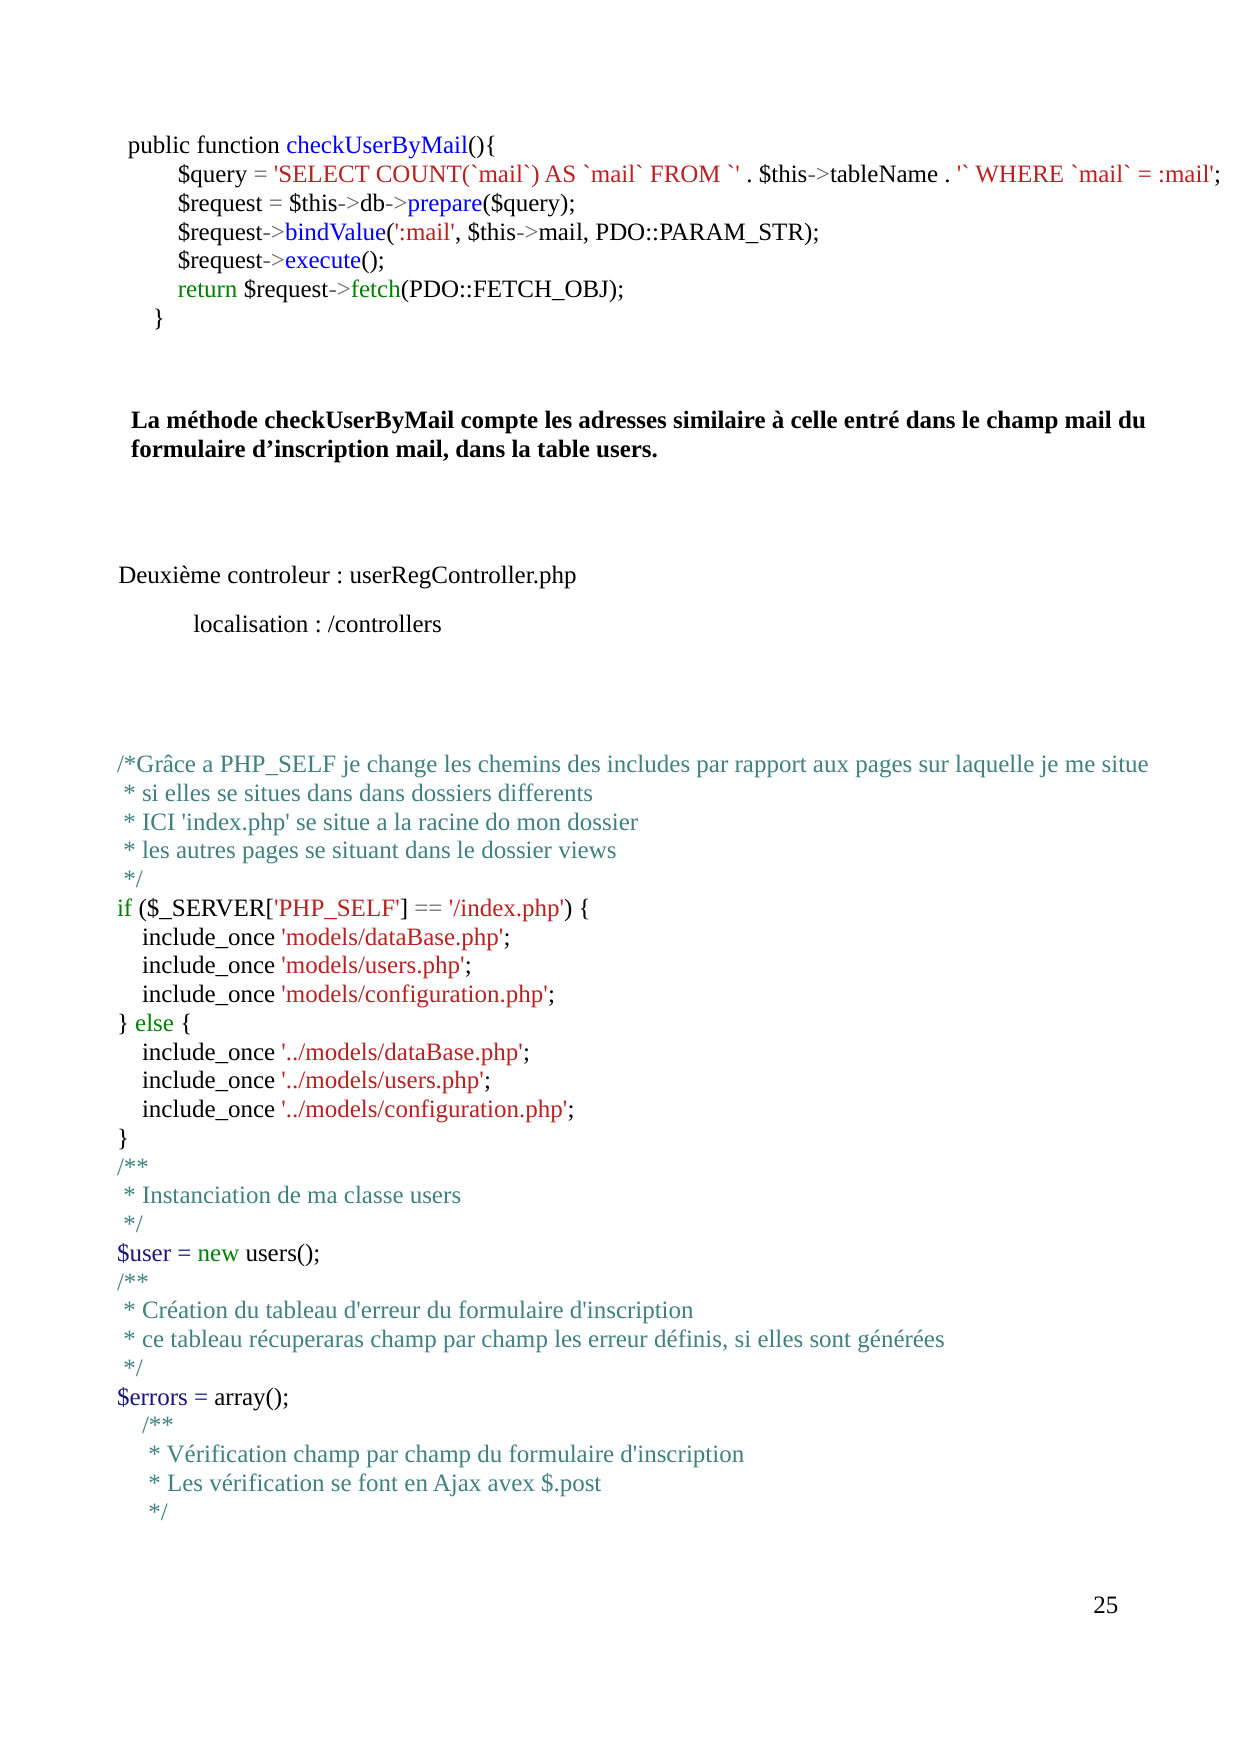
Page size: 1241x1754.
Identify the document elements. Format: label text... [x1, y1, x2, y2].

text Deuxième controleur : userRegController.php [118, 560, 1122, 588]
text localisation : /controllers [118, 609, 1122, 637]
text 25 [118, 1590, 1122, 1619]
